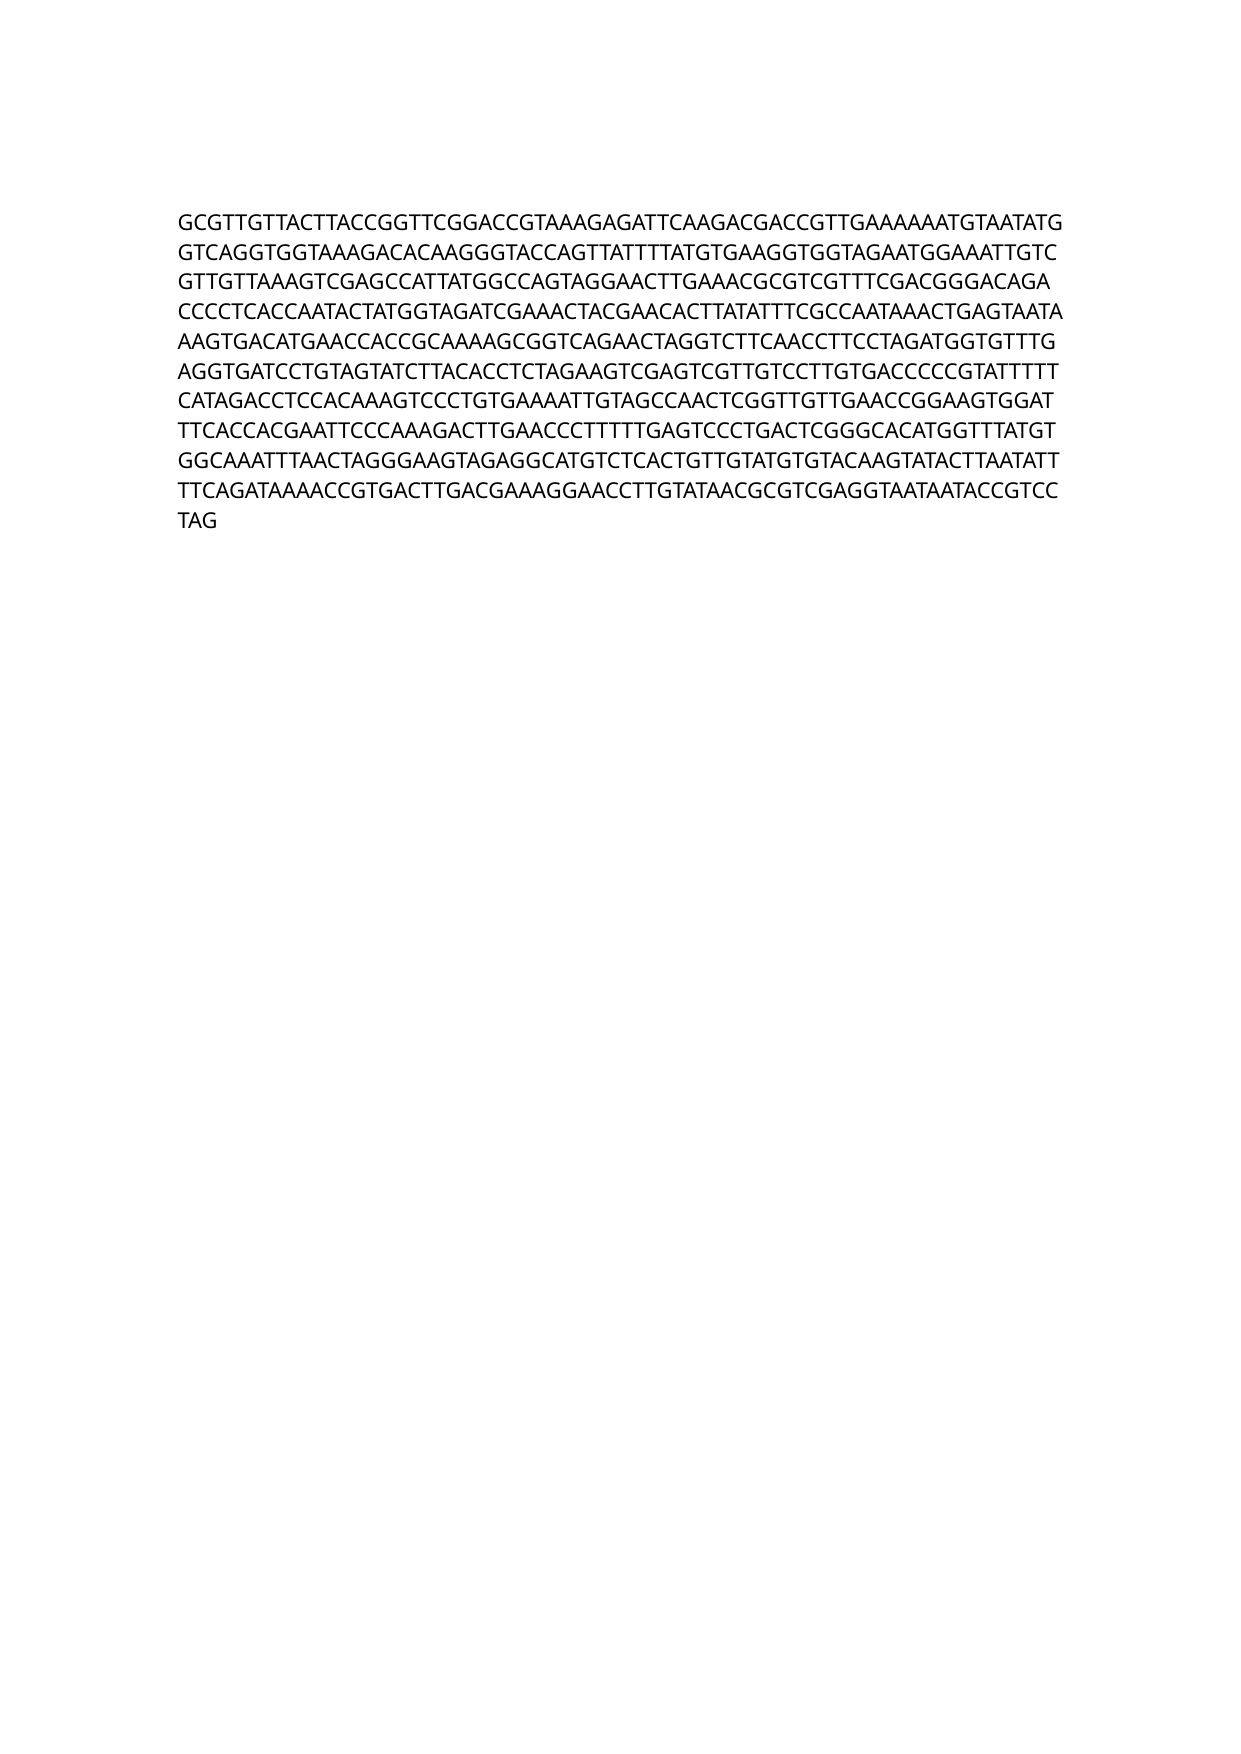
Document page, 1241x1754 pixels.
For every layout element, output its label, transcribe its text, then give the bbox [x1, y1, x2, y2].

text GCGTTGTTACTTACCGGTTCGGACCGTAAAGAGATTCAAGACGACCGTTGAAAAAATGTAATATGGTCAGGTGGTAAAGACACAAGGGTACCAGTTATTTTATGTGAAGGTGGTAGAATGGAAATTGTCGTTGTTAAAGTCGAGCCATTATGGCCAGTAGGAACTTGAAACGCGTCGTTTCGACGGGACAGACCCCTCACCAATACTATGGTAGATCGAAACTACGAACACTTATATTTCGCCAATAAACTGAGTAATAAAGTGACATGAACCACCGCAAAAGCGGTCAGAACTAGGTCTTCAACCTTCCTAGATGGTGTTTGAGGTGATCCTGTAGTATCTTACACCTCTAGAAGTCGAGTCGTTGTCCTTGTGACCCCCGTATTTTTCATAGACCTCCACAAAGTCCCTGTGAAAATTGTAGCCAACTCGGTTGTTGAACCGGAAGTGGATTTCACCACGAATTCCCAAAGACTTGAACCCTTTTTGAGTCCCTGACTCGGGCACATGGTTTATGTGGCAAATTTAACTAGGGAAGTAGAGGCATGTCTCACTGTTGTATGTGTACAAGTATACTTAATATTTTCAGATAAAACCGTGACTTGACGAAAGGAACCTTGTATAACGCGTCGAGGTAATAATACCGTCCTAG [177, 207, 1063, 534]
